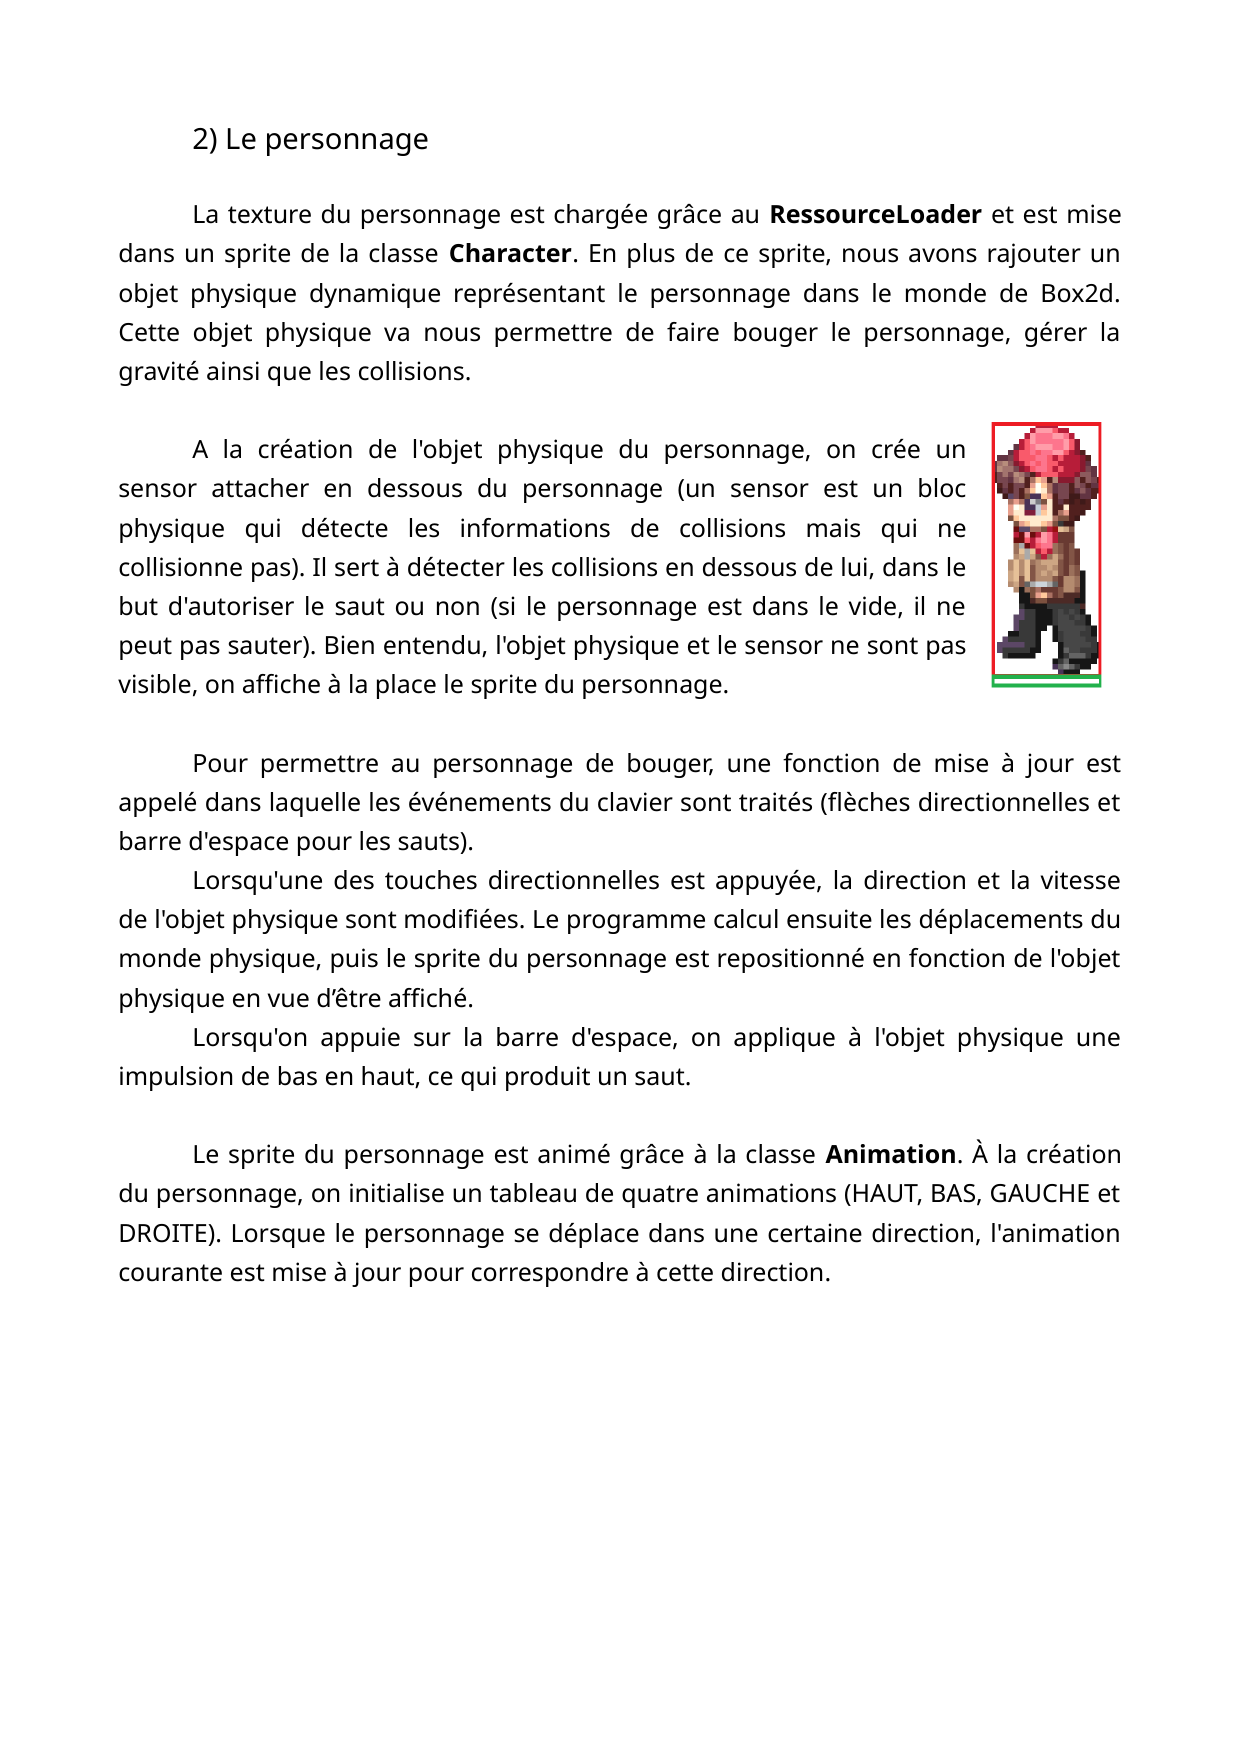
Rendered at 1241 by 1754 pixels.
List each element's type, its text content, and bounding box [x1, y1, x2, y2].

text Le sprite du personnage est animé grâce à la classe Animation. À la création du personnage, on initialise un tableau de quatre animations (HAUT, BAS, GAUCHE et DROITE). Lorsque le personnage se déplace dans une certaine direction, l'animation courante est mise à jour pour correspondre à cette direction. [118, 1137, 1122, 1288]
text A la création de l'objet physique du personnage, on crée un sensor attacher en dessous du personnage (un sensor est un bloc physique qui détecte les informations de collisions mais qui ne collisionne pas). Il sert à détecter les collisions en dessous de lui, dans le but d'autoriser le saut ou non (si le personnage est dans le vide, il ne peut pas sauter). Bien entendu, l'objet physique et le sensor ne sont pas visible, on affiche à la place le sprite du personnage. [118, 432, 1122, 701]
text 2) Le personnage [118, 118, 1122, 158]
text La texture du personnage est chargée grâce au RessourceLoader et est mise dans un sprite de la classe Character. En plus de ce sprite, nous avons rajouter un objet physique dynamique représentant le personnage dans le monde de Box2d. Cette objet physique va nous permettre de faire bouger le personnage, gérer la gravité ainsi que les collisions. [118, 197, 1122, 388]
text Pour permettre au personnage de bouger, une fonction de mise à jour est appelé dans laquelle les événements du clavier sont traités (flèches directionnelles et barre d'espace pour les sauts). [118, 745, 1122, 858]
picture [991, 422, 1102, 688]
text Lorsqu'une des touches directionnelles est appuyée, la direction et la vitesse de l'objet physique sont modifiées. Le programme calcul ensuite les déplacements du monde physique, puis le sprite du personnage est repositionné en fonction de l'objet physique en vue d’être affiché. [118, 863, 1122, 1014]
text Lorsqu'on appuie sur la barre d'espace, on applique à l'objet physique une impulsion de bas en haut, ce qui produit un saut. [118, 1019, 1122, 1093]
